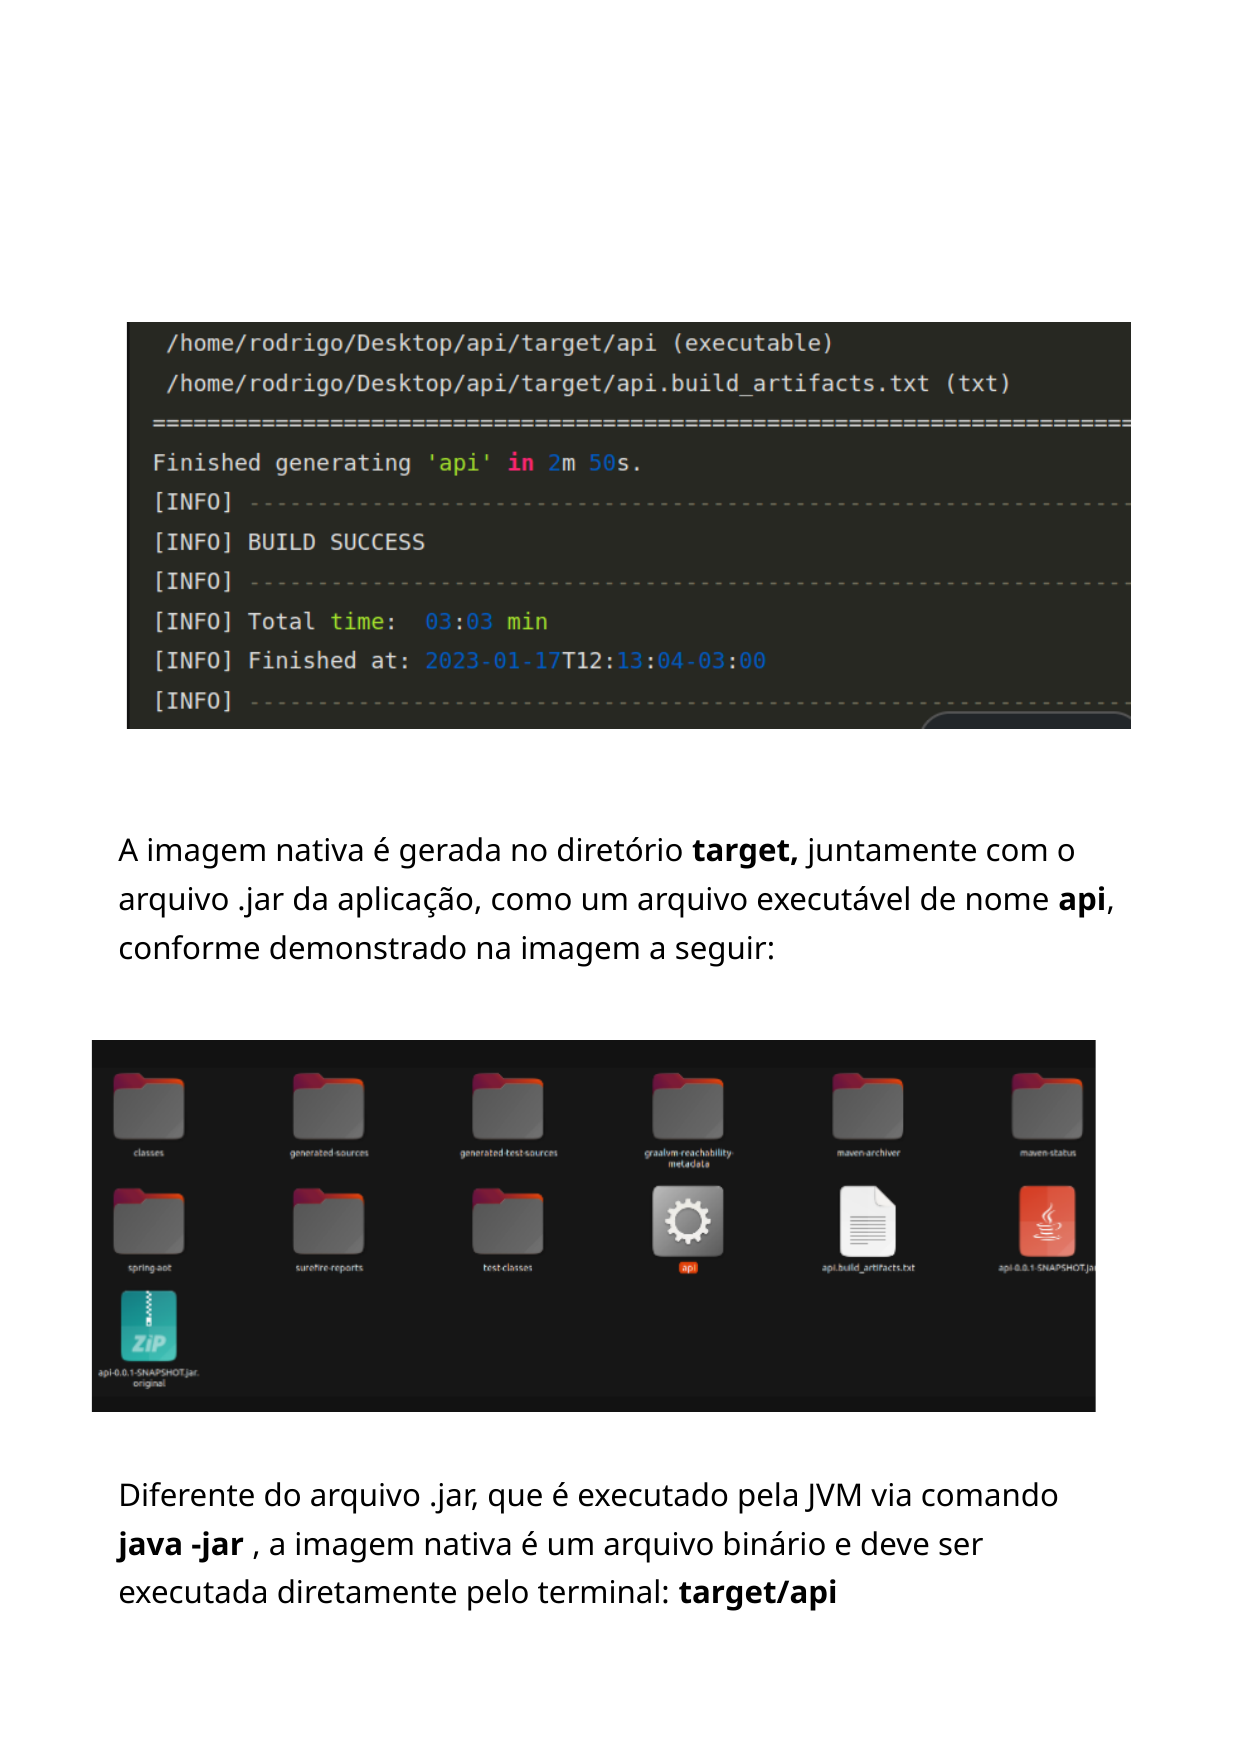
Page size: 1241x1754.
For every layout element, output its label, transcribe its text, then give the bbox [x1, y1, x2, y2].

picture [126, 322, 1131, 729]
text A imagem nativa é gerada no diretório target, juntamente com o arquivo .jar da aplicação, como um arquivo executável de nome api, conforme demonstrado na imagem a seguir: [118, 828, 1122, 969]
picture [91, 1040, 1096, 1412]
text Diferente do arquivo .jar, que é executado pela JVM via comando java -jar , a imagem nativa é um arquivo binário e deve ser executada diretamente pelo terminal: target/api [118, 1473, 1122, 1613]
